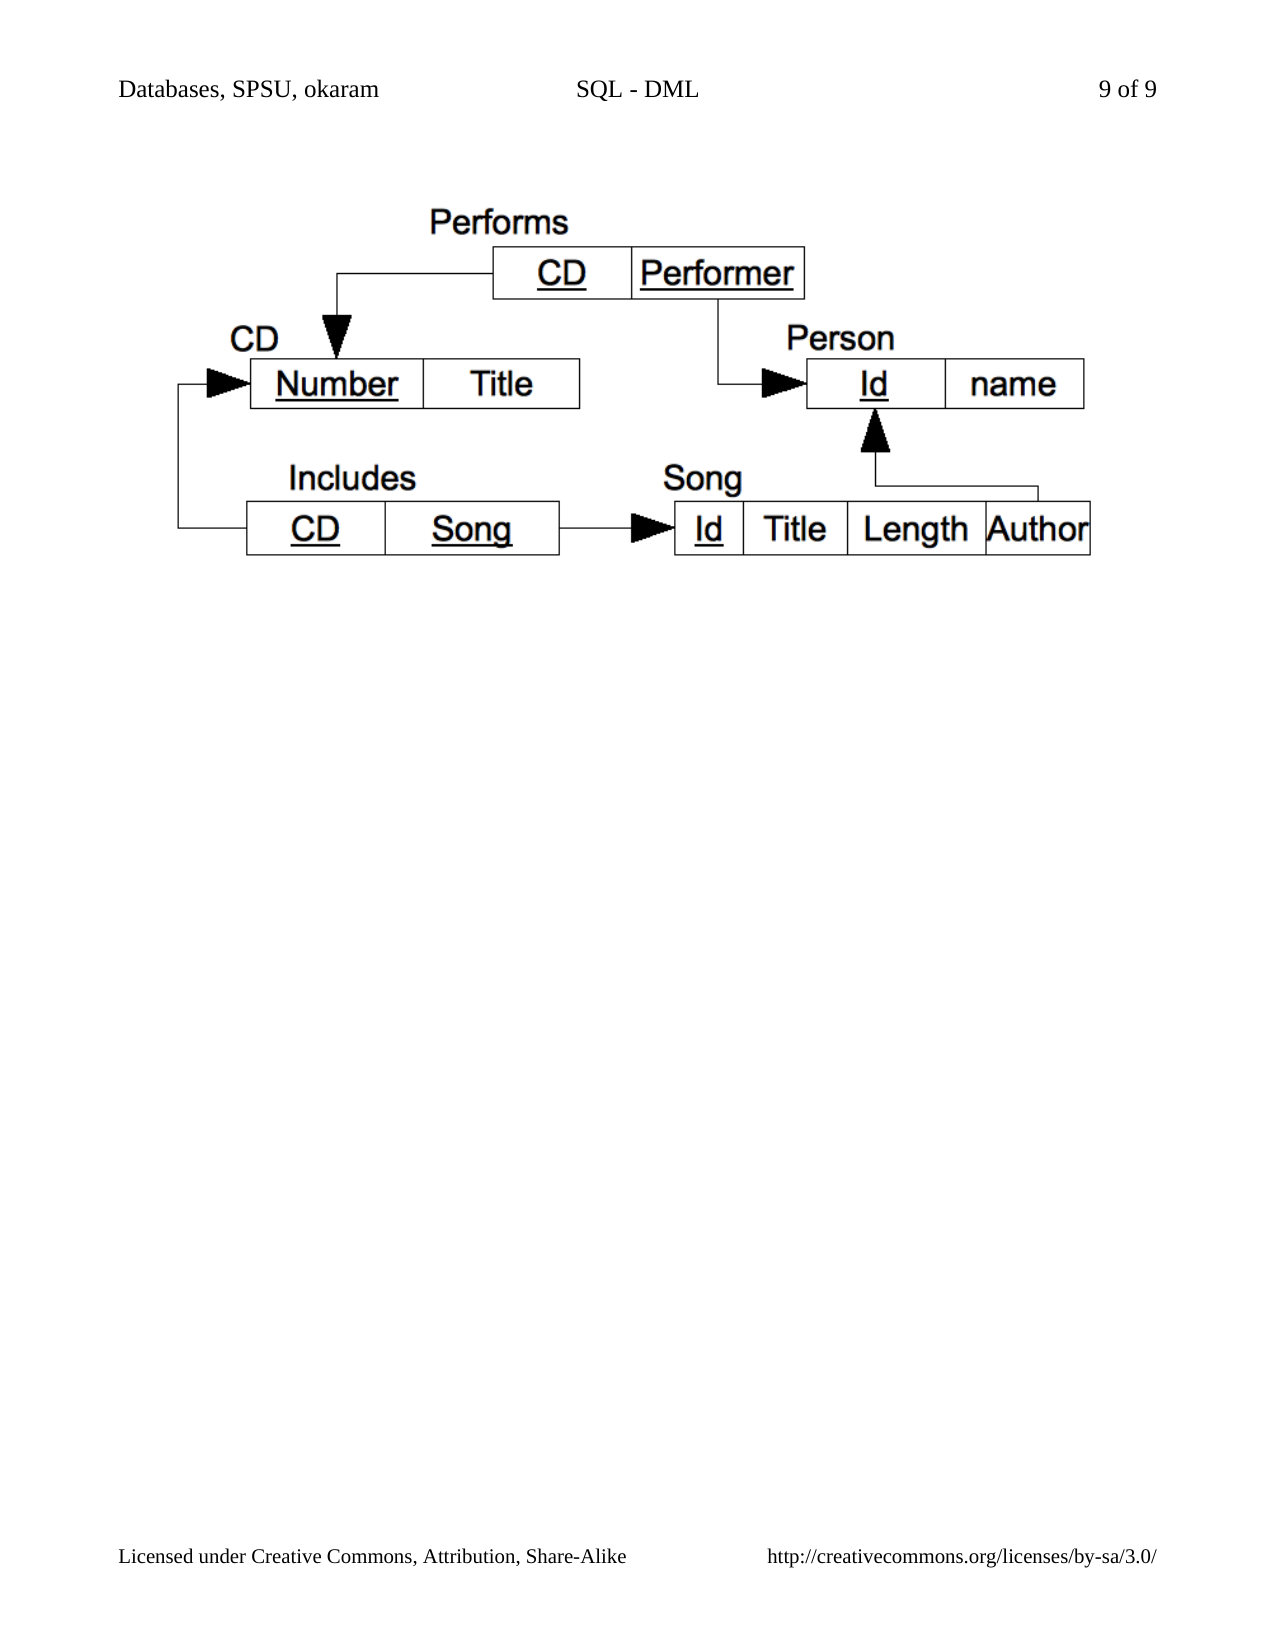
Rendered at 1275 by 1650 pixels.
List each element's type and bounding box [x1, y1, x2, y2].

picture [118, 120, 1157, 674]
